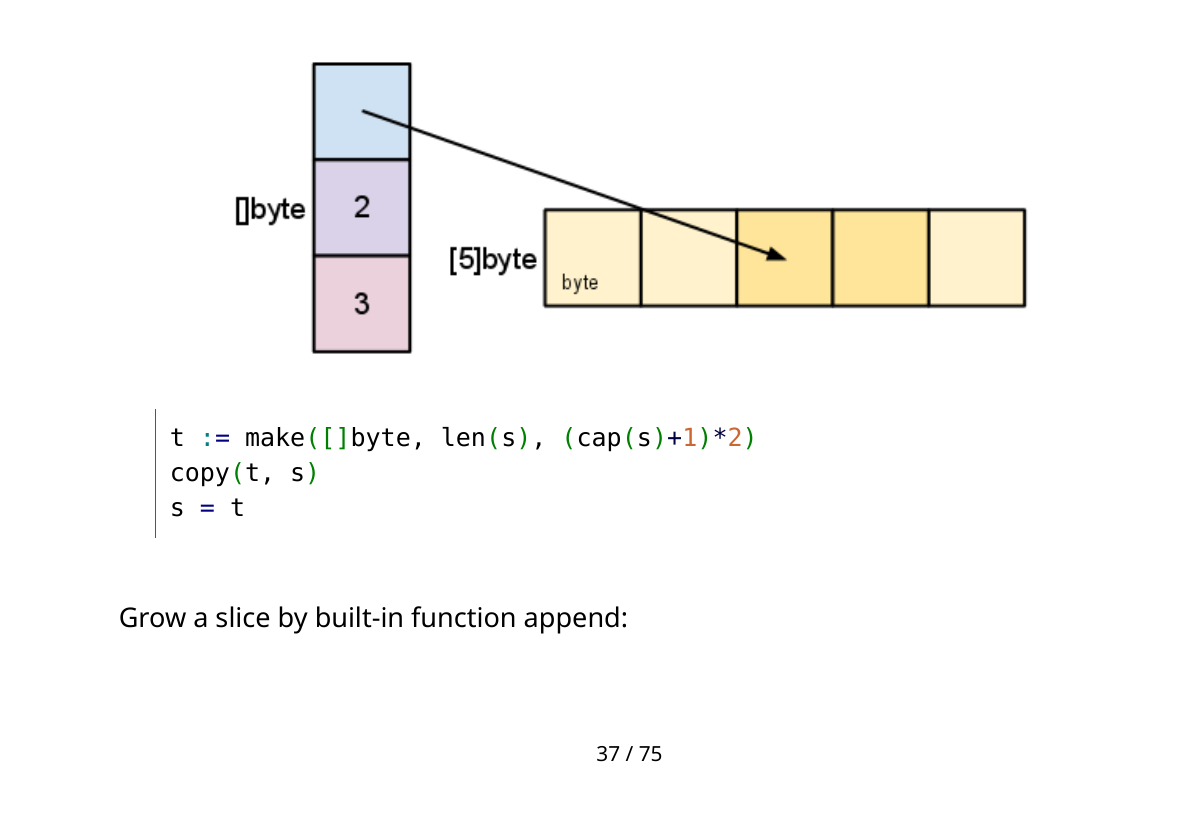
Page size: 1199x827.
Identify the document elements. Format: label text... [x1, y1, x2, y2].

text s = t [156, 479, 1140, 538]
picture [227, 58, 1031, 360]
text copy(t, s) [156, 444, 1140, 479]
text Grow a slice by built-in function append: [118, 598, 1140, 635]
text t := make([]byte, len(s), (cap(s)+1)*2) [156, 409, 1140, 444]
